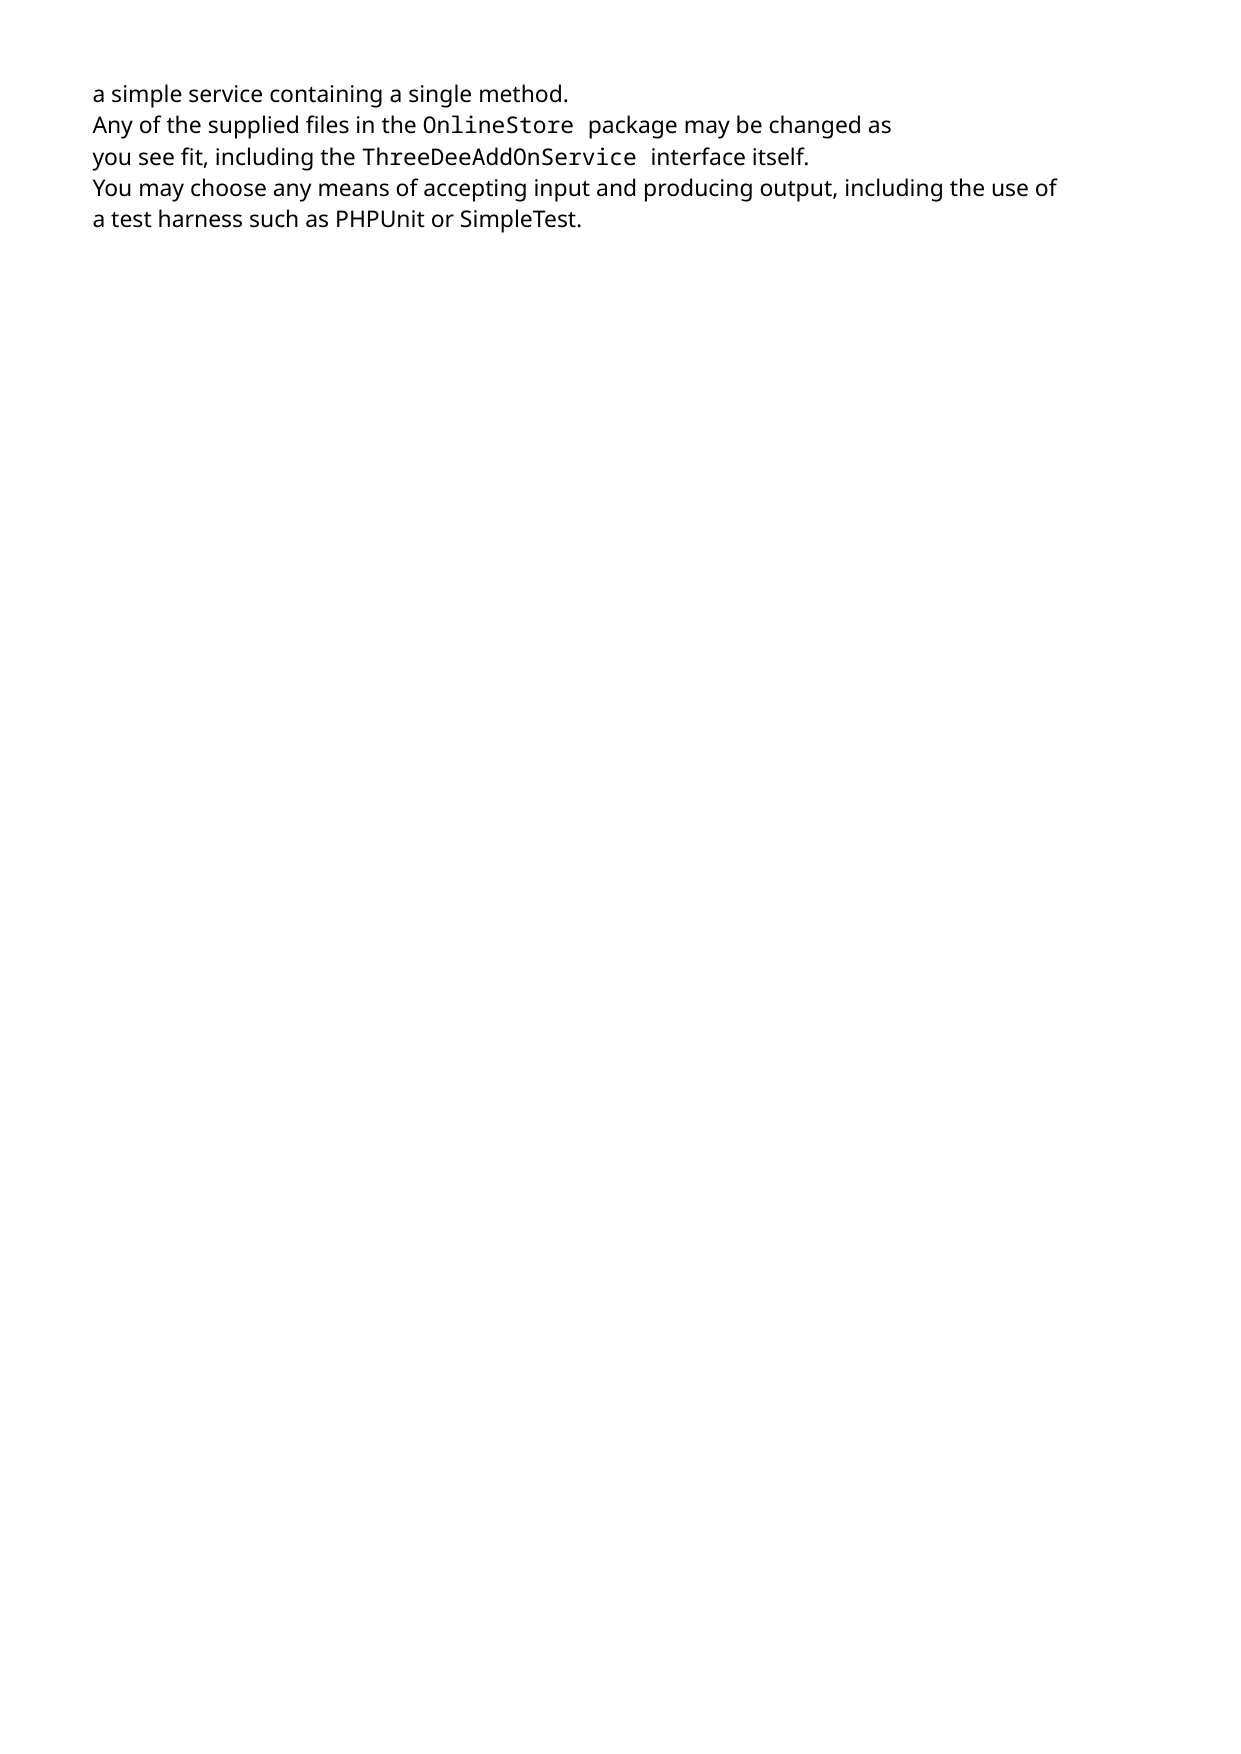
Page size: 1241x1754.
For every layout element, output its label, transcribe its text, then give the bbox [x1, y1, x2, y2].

text a test harness such as PHPUnit or SimpleTest. [92, 203, 1164, 234]
text you see fit, including the ThreeDeeAddOnService interface itself. [92, 141, 1164, 172]
text a simple service containing a single method. [92, 78, 1164, 109]
text You may choose any means of accepting input and producing output, including the use of [92, 172, 1164, 203]
text Any of the supplied files in the OnlineStore package may be changed as [92, 109, 1164, 141]
